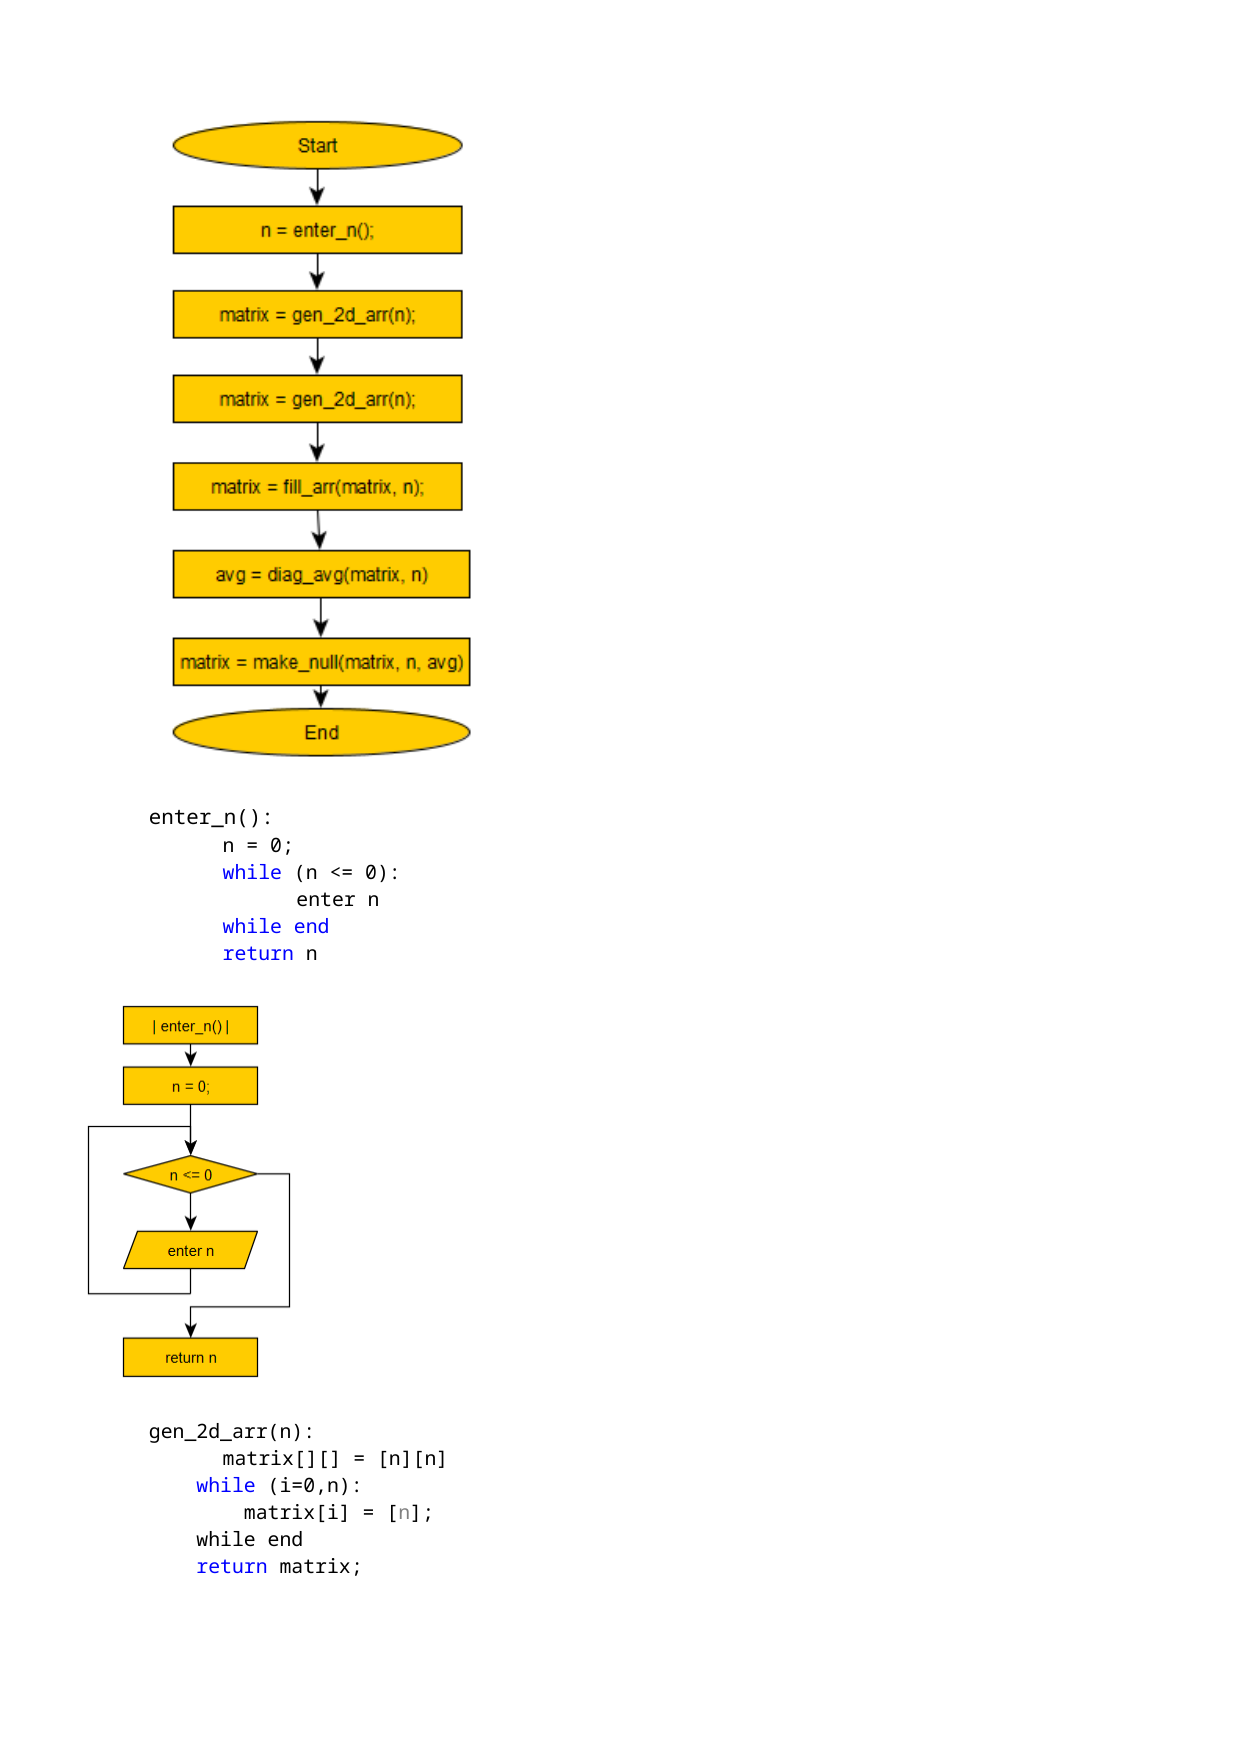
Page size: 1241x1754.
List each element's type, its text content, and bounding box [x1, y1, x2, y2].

text return n [75, 939, 1165, 966]
text while end [75, 912, 1165, 939]
text while end [149, 1526, 1165, 1552]
text n = 0; [75, 831, 1165, 858]
text enter_n(): [149, 802, 1165, 831]
text gen_2d_arr(n): [149, 1418, 1165, 1444]
text while (i=0,n): [149, 1472, 1165, 1498]
text enter n [75, 885, 1165, 912]
text matrix[i] = [n]; [149, 1498, 1165, 1526]
picture [148, 101, 488, 774]
text while (n <= 0): [75, 858, 1165, 885]
text return matrix; [149, 1552, 1165, 1579]
text matrix[][] = [n][n] [149, 1444, 1165, 1472]
picture [75, 992, 307, 1391]
